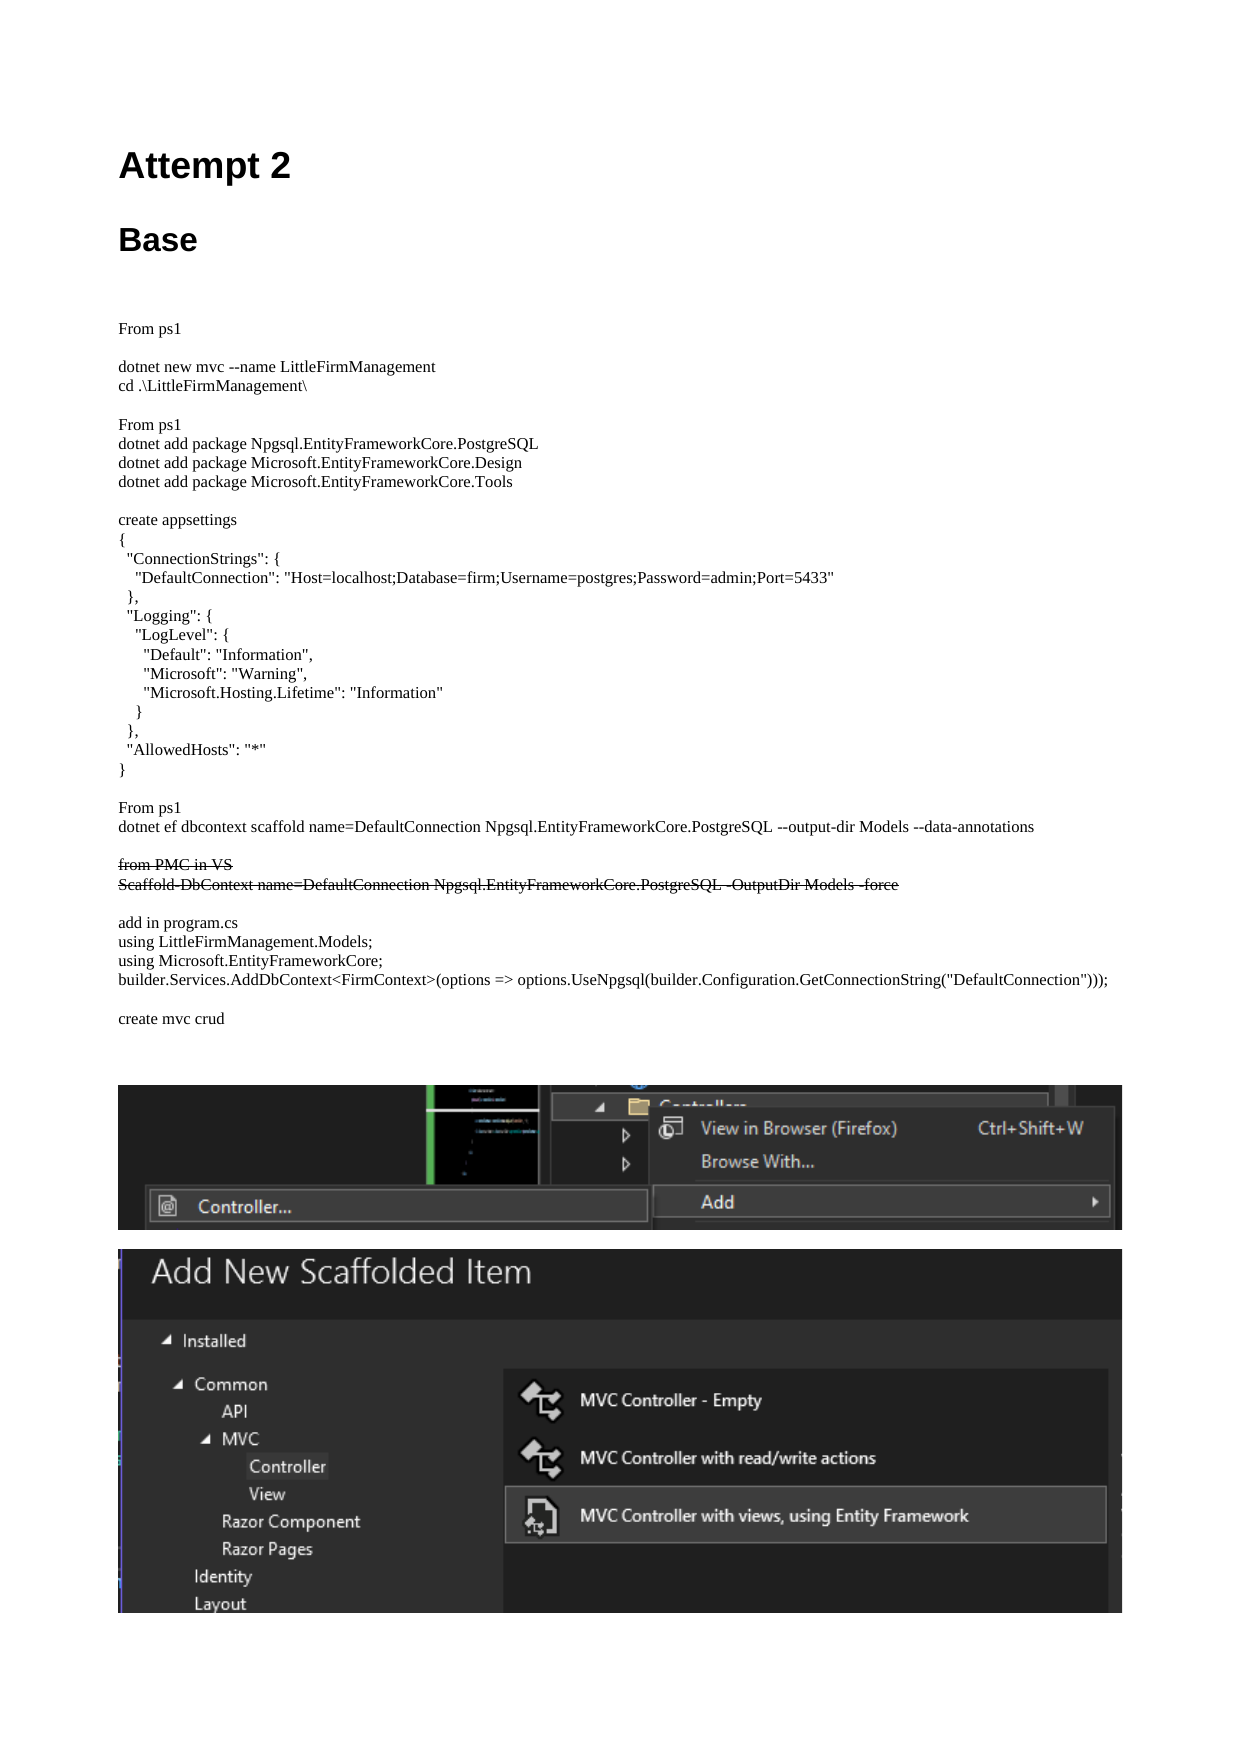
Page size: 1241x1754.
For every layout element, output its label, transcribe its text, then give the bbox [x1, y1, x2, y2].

text From ps1 [118, 414, 1122, 433]
text } [118, 702, 1122, 721]
text "AllowedHosts": "*" [118, 740, 1122, 759]
text From ps1 [118, 318, 1122, 338]
text dotnet add package Npgsql.EntityFrameworkCore.PostgreSQL [118, 433, 1122, 453]
text create appsettings [118, 510, 1122, 529]
text "Default": "Information", [118, 644, 1122, 663]
text From ps1 [118, 798, 1122, 817]
text Scaffold-DbContext name=DefaultConnection Npgsql.EntityFrameworkCore.PostgreSQL -OutputDir Models -force [118, 874, 1122, 893]
text }, [118, 721, 1122, 740]
subtitle Attempt 2 [118, 143, 1122, 186]
text "Microsoft.Hosting.Lifetime": "Information" [118, 683, 1122, 702]
text cd .\LittleFirmManagement\ [118, 376, 1122, 395]
text "DefaultConnection": "Host=localhost;Database=firm;Username=postgres;Password=admin;Port=5433" [118, 568, 1122, 587]
text "ConnectionStrings": { [118, 548, 1122, 568]
text { [118, 529, 1122, 548]
text from PMC in VS [118, 855, 1122, 874]
text using Microsoft.EntityFrameworkCore; [118, 951, 1122, 970]
picture [118, 1085, 1123, 1230]
text dotnet ef dbcontext scaffold name=DefaultConnection Npgsql.EntityFrameworkCore.PostgreSQL --output-dir Models --data-annotations [118, 817, 1122, 836]
text add in program.cs [118, 913, 1122, 932]
text "Logging": { [118, 606, 1122, 625]
text }, [118, 587, 1122, 606]
text builder.Services.AddDbContext<FirmContext>(options => options.UseNpgsql(builder.Configuration.GetConnectionString("DefaultConnection"))); [118, 970, 1122, 989]
text dotnet add package Microsoft.EntityFrameworkCore.Design [118, 453, 1122, 472]
text "LogLevel": { [118, 625, 1122, 644]
text create mvc crud [118, 1008, 1122, 1028]
text using LittleFirmManagement.Models; [118, 932, 1122, 951]
text dotnet new mvc --name LittleFirmManagement [118, 357, 1122, 376]
picture [118, 1249, 1123, 1613]
text "Microsoft": "Warning", [118, 663, 1122, 683]
text } [118, 759, 1122, 778]
subtitle Base [118, 219, 1122, 258]
text dotnet add package Microsoft.EntityFrameworkCore.Tools [118, 472, 1122, 491]
